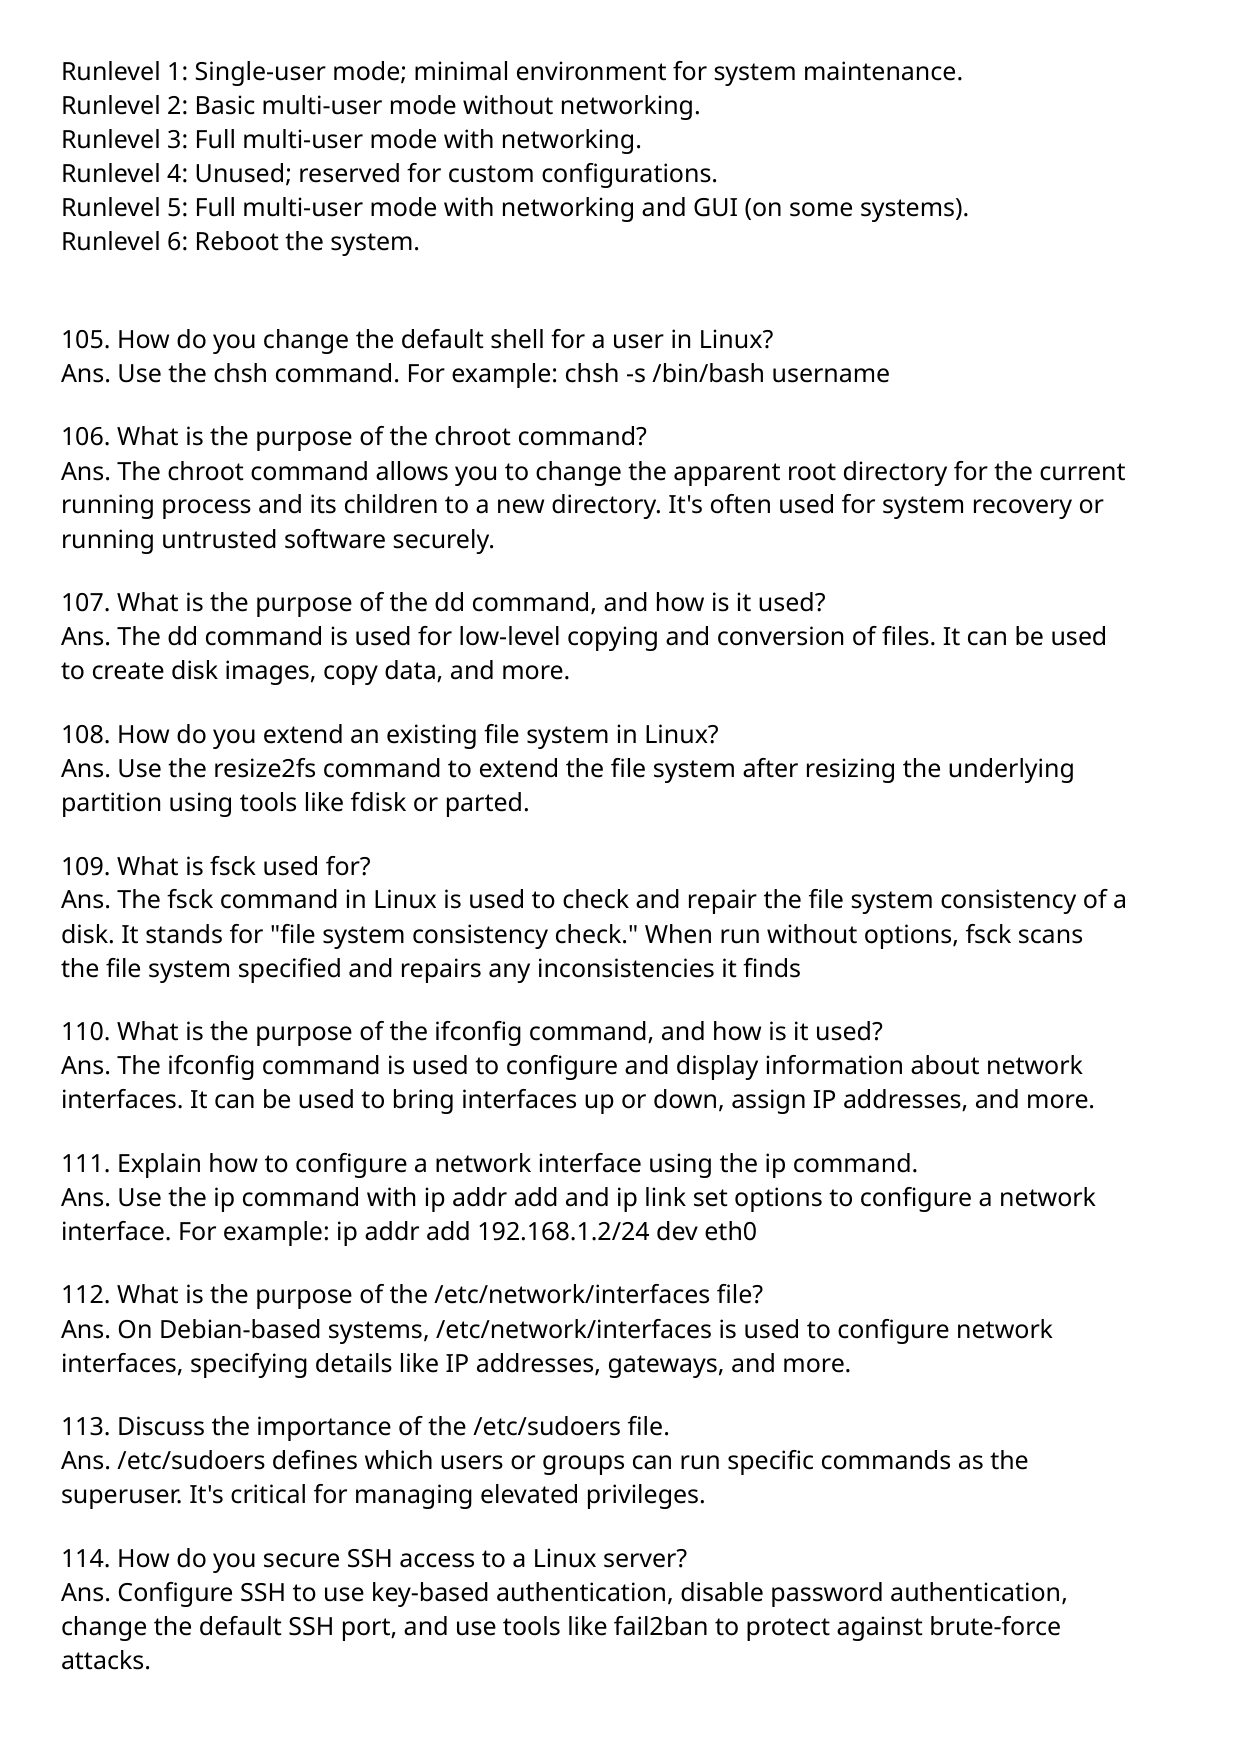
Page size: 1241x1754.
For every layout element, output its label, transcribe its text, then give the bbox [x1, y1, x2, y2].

text 105. How do you change the default shell for a user in Linux? Ans. Use the chsh command. For example: chsh -s /bin/bash username [61, 321, 1129, 389]
text 113. Discuss the importance of the /etc/sudoers file. Ans. /etc/sudoers defines which users or groups can run specific commands as the superuser. It's critical for managing elevated privileges. [61, 1409, 1129, 1511]
text 106. What is the purpose of the chroot command? Ans. The chroot command allows you to change the apparent root directory for the current running process and its children to a new directory. It's often used for system recovery or running untrusted software securely. [61, 419, 1129, 555]
text 112. What is the purpose of the /etc/network/interfaces file? Ans. On Debian-based systems, /etc/network/interfaces is used to configure network interfaces, specifying details like IP addresses, gateways, and more. [61, 1277, 1129, 1379]
text 109. What is fsck used for? Ans. The fsck command in Linux is used to check and repair the file system consistency of a disk. It stands for "file system consistency check." When run without options, fsck scans the file system specified and repairs any inconsistencies it finds [61, 848, 1129, 984]
text 111. Explain how to configure a network interface using the ip command. Ans. Use the ip command with ip addr add and ip link set options to configure a network interface. For example: ip addr add 192.168.1.2/24 dev eth0 [61, 1146, 1129, 1248]
text 110. What is the purpose of the ifconfig command, and how is it used? Ans. The ifconfig command is used to configure and display information about network interfaces. It can be used to bring interfaces up or down, assign IP addresses, and more. [61, 1014, 1129, 1116]
text 107. What is the purpose of the dd command, and how is it used? Ans. The dd command is used for low-level copying and conversion of files. It can be used to create disk images, copy data, and more. [61, 585, 1129, 687]
text Runlevel 1: Single-user mode; minimal environment for system maintenance. Runlevel 2: Basic multi-user mode without networking. Runlevel 3: Full multi-user mode with networking. Runlevel 4: Unused; reserved for custom configurations. Runlevel 5: Full multi-user mode with networking and GUI (on some systems). Runlevel 6: Reboot the system. [61, 53, 1129, 292]
text 114. How do you secure SSH access to a Linux server? Ans. Configure SSH to use key-based authentication, disable password authentication, change the default SSH port, and use tools like fail2ban to protect against brute-force attacks. [61, 1541, 1129, 1677]
text 108. How do you extend an existing file system in Linux? Ans. Use the resize2fs command to extend the file system after resizing the underlying partition using tools like fdisk or parted. [61, 716, 1129, 819]
